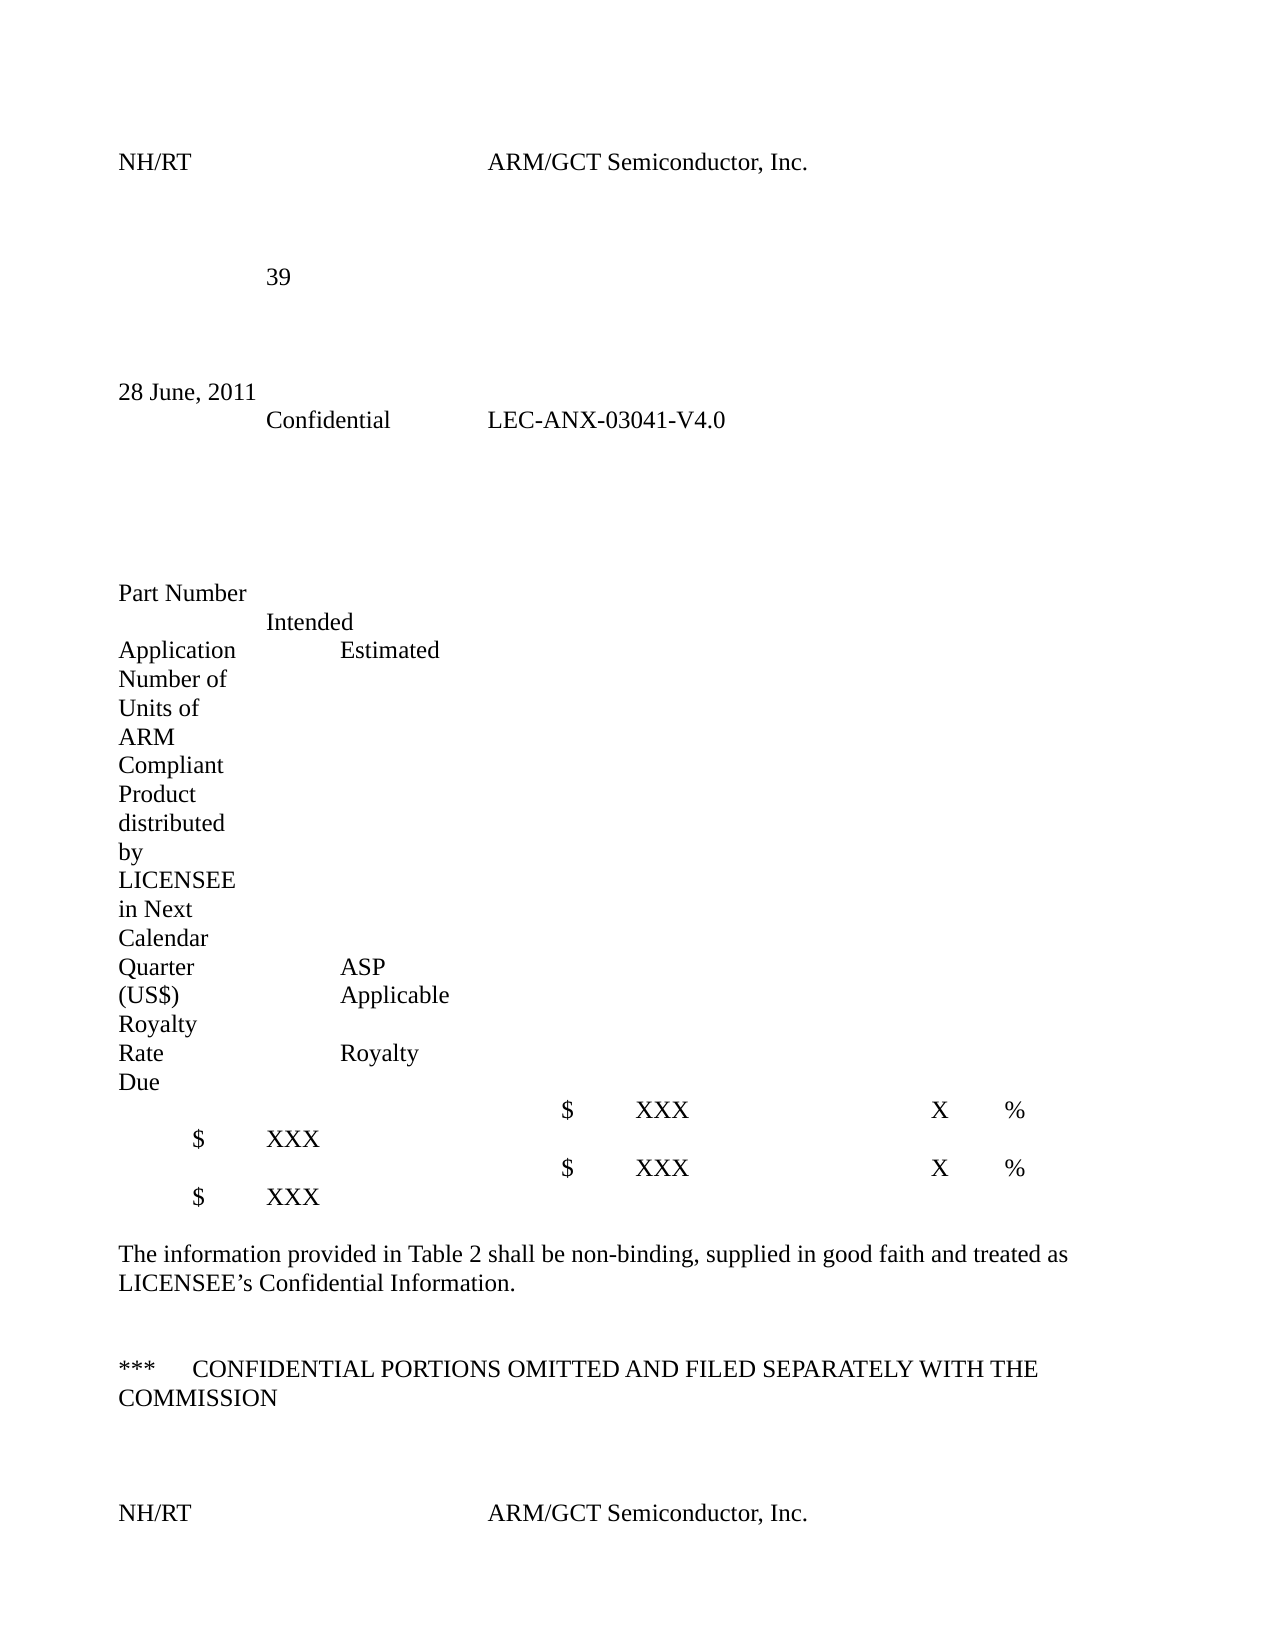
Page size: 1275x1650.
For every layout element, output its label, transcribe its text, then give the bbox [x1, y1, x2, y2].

text Quarter ASP [118, 952, 1157, 981]
text *** CONFIDENTIAL PORTIONS OMITTED AND FILED SEPARATELY WITH THE COMMISSION [118, 1354, 1157, 1412]
text by [118, 837, 1157, 866]
text Intended [118, 607, 1157, 636]
text Rate Royalty [118, 1038, 1157, 1067]
text $ XXX X % $ XXX [118, 1153, 1157, 1211]
text Due [118, 1067, 1157, 1096]
text 39 [118, 262, 1157, 291]
text The information provided in Table 2 shall be non-binding, supplied in good faith and treated as LICENSEE’s Confidential Information. [118, 1239, 1157, 1297]
text NH/RT ARM/GCT Semiconductor, Inc. [118, 1498, 1157, 1527]
text Compliant [118, 751, 1157, 779]
text (US$) Applicable [118, 981, 1157, 1009]
text Confidential LEC-ANX-03041-V4.0 [118, 406, 1157, 434]
text NH/RT ARM/GCT Semiconductor, Inc. [118, 147, 1157, 176]
text Part Number [118, 578, 1157, 607]
text Product [118, 779, 1157, 808]
text 28 June, 2011 [118, 377, 1157, 406]
text $ XXX X % $ XXX [118, 1096, 1157, 1153]
text LICENSEE [118, 866, 1157, 894]
text ARM [118, 722, 1157, 751]
text in Next [118, 894, 1157, 923]
text distributed [118, 808, 1157, 837]
text Number of [118, 664, 1157, 693]
text Units of [118, 693, 1157, 722]
text Application Estimated [118, 636, 1157, 664]
text Royalty [118, 1009, 1157, 1038]
text Calendar [118, 923, 1157, 952]
